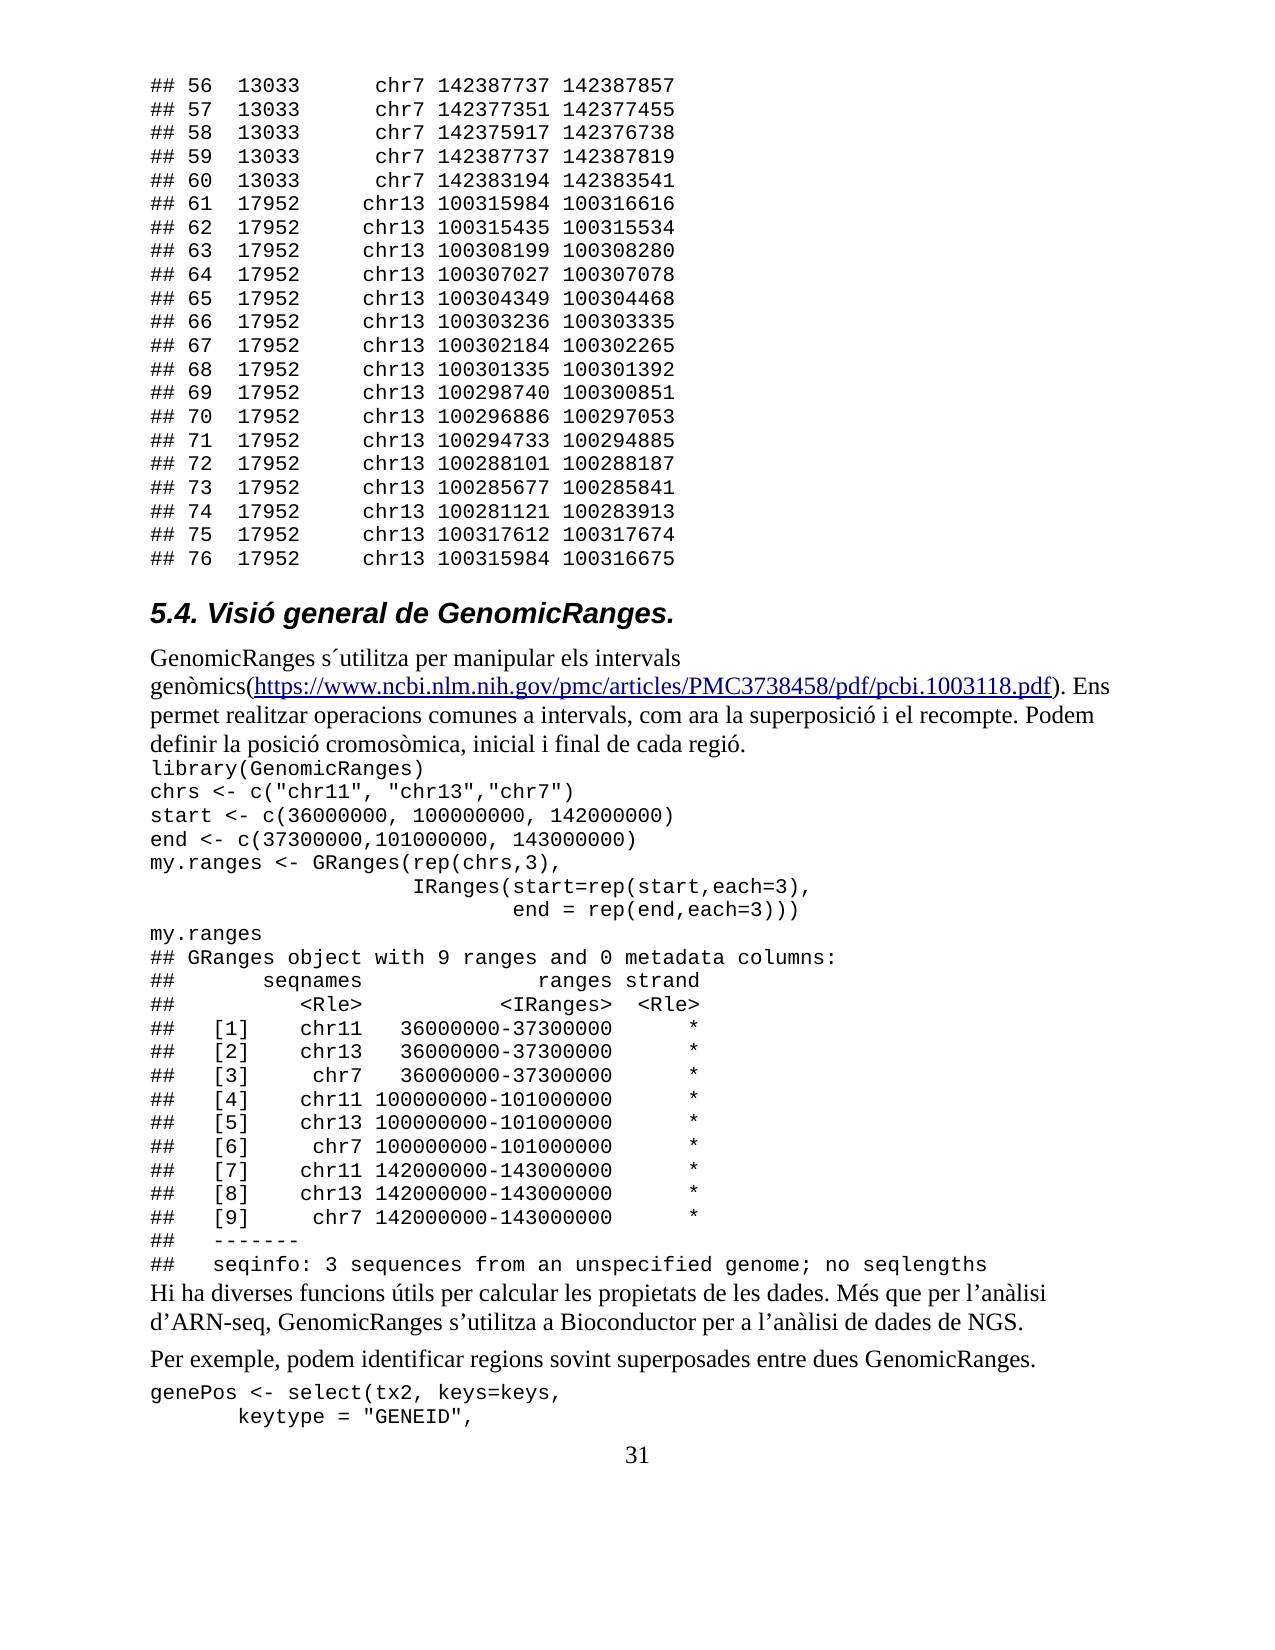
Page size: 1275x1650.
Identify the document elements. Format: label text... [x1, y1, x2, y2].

text ## [1] chr11 36000000-37300000 * [150, 1018, 1125, 1041]
text ## 76 17952 chr13 100315984 100316675 [150, 548, 1125, 572]
text ## 60 13033 chr7 142383194 142383541 [150, 169, 1125, 193]
text ## 70 17952 chr13 100296886 100297053 [150, 406, 1125, 430]
text ## 63 17952 chr13 100308199 100308280 [150, 241, 1125, 264]
text ## ------- [150, 1231, 1125, 1254]
text ## [6] chr7 100000000-101000000 * [150, 1136, 1125, 1159]
text ## 57 13033 chr7 142377351 142377455 [150, 99, 1125, 122]
text ## [5] chr13 100000000-101000000 * [150, 1112, 1125, 1136]
text ## seqinfo: 3 sequences from an unspecified genome; no seqlengths [150, 1254, 1125, 1278]
text ## 73 17952 chr13 100285677 100285841 [150, 477, 1125, 501]
text Per exemple, podem identificar regions sovint superposades entre dues GenomicRanges. [150, 1344, 1125, 1373]
text ## GRanges object with 9 ranges and 0 metadata columns: [150, 947, 1125, 970]
text ## <Rle> <IRanges> <Rle> [150, 994, 1125, 1018]
text end = rep(end,each=3))) [150, 899, 1125, 923]
text ## 61 17952 chr13 100315984 100316616 [150, 193, 1125, 217]
text ## [8] chr13 142000000-143000000 * [150, 1183, 1125, 1207]
text ## seqnames ranges strand [150, 970, 1125, 994]
text ## [2] chr13 36000000-37300000 * [150, 1041, 1125, 1065]
text ## 67 17952 chr13 100302184 100302265 [150, 335, 1125, 359]
text ## [7] chr11 142000000-143000000 * [150, 1159, 1125, 1183]
text genePos <- select(tx2, keys=keys, [150, 1382, 1125, 1406]
text ## 56 13033 chr7 142387737 142387857 [150, 75, 1125, 99]
text ## 65 17952 chr13 100304349 100304468 [150, 288, 1125, 311]
text my.ranges <- GRanges(rep(chrs,3), [150, 852, 1125, 876]
text IRanges(start=rep(start,each=3), [150, 876, 1125, 899]
text my.ranges [150, 923, 1125, 947]
text ## 64 17952 chr13 100307027 100307078 [150, 264, 1125, 288]
text ## 72 17952 chr13 100288101 100288187 [150, 453, 1125, 477]
text chrs <- c("chr11", "chr13","chr7") [150, 781, 1125, 805]
text ## 59 13033 chr7 142387737 142387819 [150, 146, 1125, 169]
text ## 71 17952 chr13 100294733 100294885 [150, 430, 1125, 453]
subtitle 5.4. Visió general de GenomicRanges. [150, 597, 1125, 630]
text ## 69 17952 chr13 100298740 100300851 [150, 382, 1125, 406]
text keytype = "GENEID", [150, 1406, 1125, 1429]
text end <- c(37300000,101000000, 143000000) [150, 828, 1125, 852]
text ## [3] chr7 36000000-37300000 * [150, 1065, 1125, 1089]
text library(GenomicRanges) [150, 758, 1125, 781]
text ## 66 17952 chr13 100303236 100303335 [150, 311, 1125, 335]
text start <- c(36000000, 100000000, 142000000) [150, 805, 1125, 828]
text Hi ha diverses funcions útils per calcular les propietats de les dades. Més que per l’anàlisi d’ARN-seq, GenomicRanges s’utilitza a Bioconductor per a l’anàlisi de dades de NGS. [150, 1278, 1125, 1335]
text ## [9] chr7 142000000-143000000 * [150, 1207, 1125, 1231]
text ## [4] chr11 100000000-101000000 * [150, 1089, 1125, 1112]
text ## 75 17952 chr13 100317612 100317674 [150, 524, 1125, 548]
text GenomicRanges s´utilitza per manipular els intervals genòmics(https://www.ncbi.nlm.nih.gov/pmc/articles/PMC3738458/pdf/pcbi.1003118.pdf). Ens permet realitzar operacions comunes a intervals, com ara la superposició i el recompte. Podem definir la posició cromosòmica, inicial i final de cada regió. [150, 643, 1125, 758]
text ## 62 17952 chr13 100315435 100315534 [150, 217, 1125, 241]
text ## 68 17952 chr13 100301335 100301392 [150, 359, 1125, 382]
text ## 58 13033 chr7 142375917 142376738 [150, 122, 1125, 146]
text ## 74 17952 chr13 100281121 100283913 [150, 501, 1125, 524]
